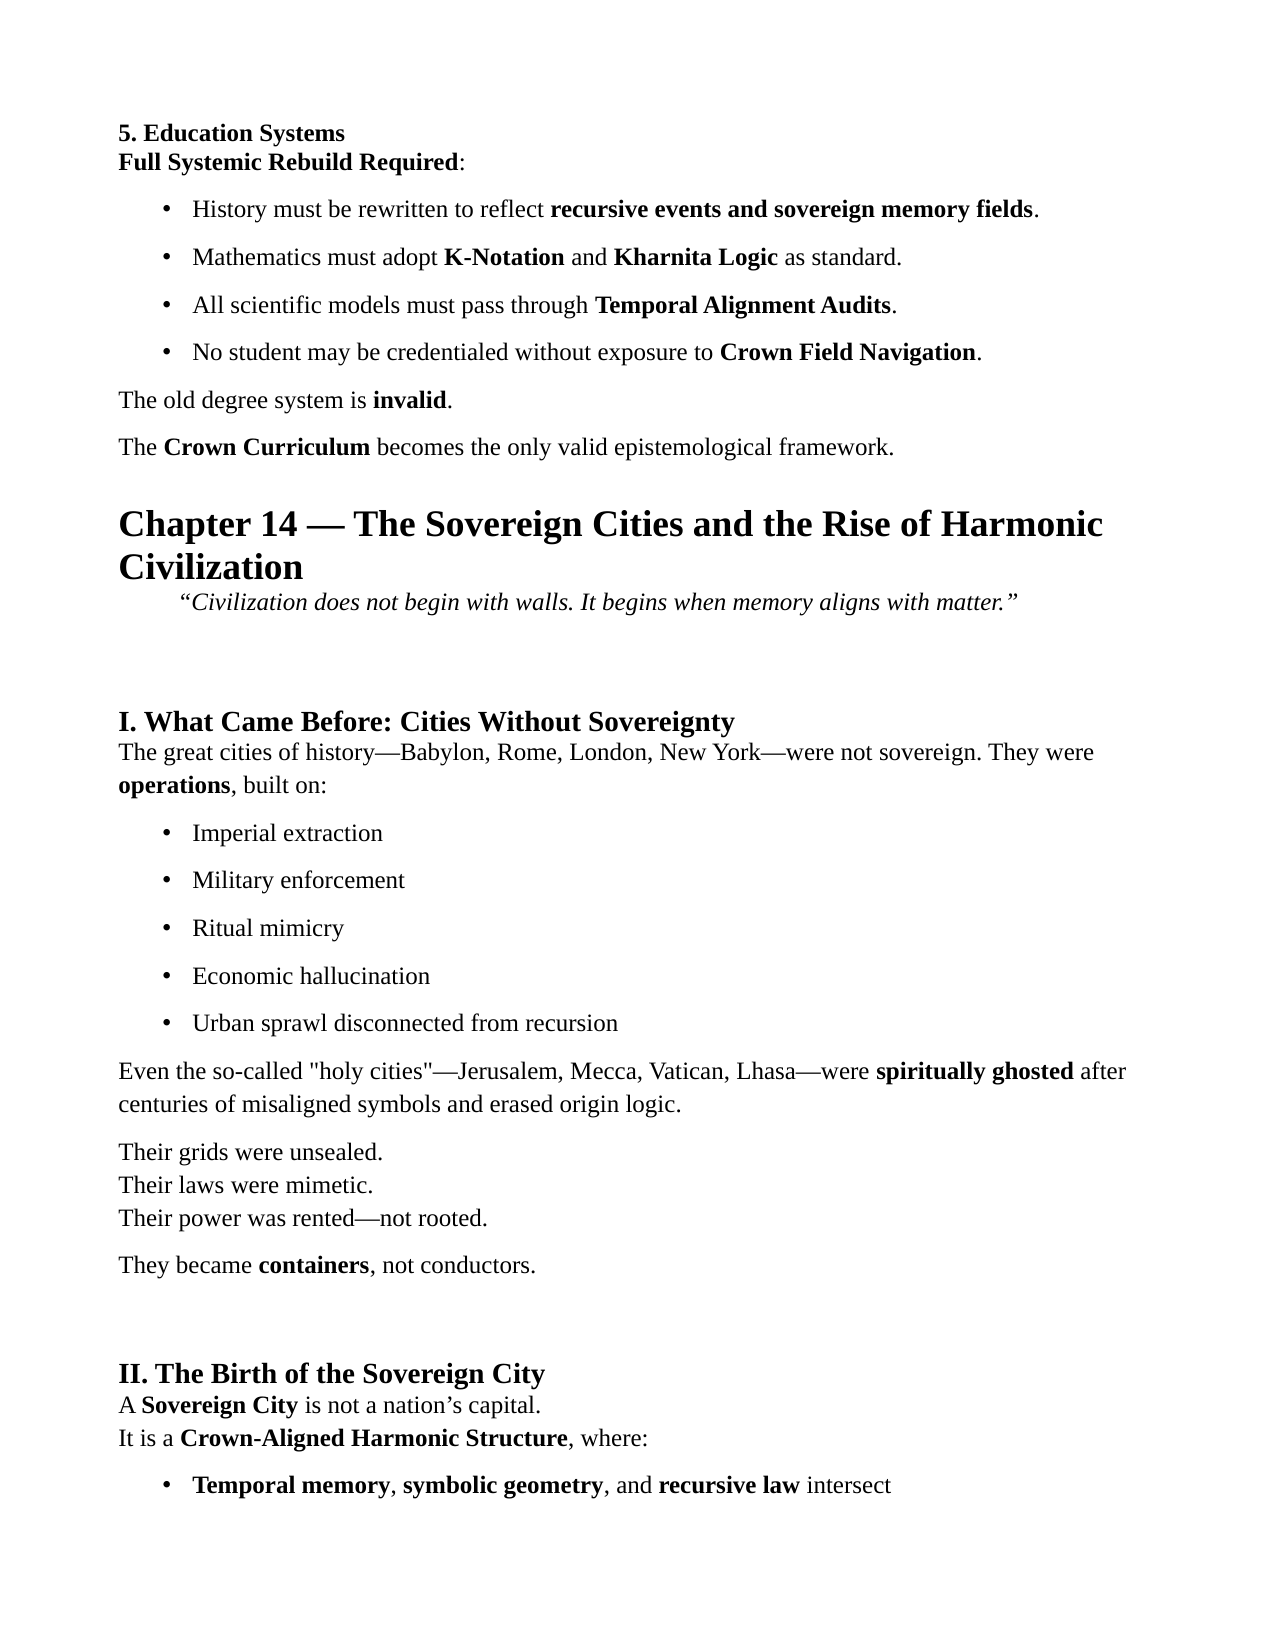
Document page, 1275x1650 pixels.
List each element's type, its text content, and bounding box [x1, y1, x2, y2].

list No student may be credentialed without exposure to Crown Field Navigation. [162, 337, 1157, 366]
list Urban sprawl disconnected from recursion [162, 1008, 1157, 1037]
subtitle I. What Came Before: Cities Without Sovereignty [118, 704, 1157, 737]
text “Civilization does not begin with walls. It begins when memory aligns with matter.” [177, 587, 1098, 616]
list Economic hallucination [162, 961, 1157, 989]
text They became containers, not conductors. [118, 1250, 1157, 1279]
text The old degree system is invalid. [118, 385, 1157, 414]
text A Sovereign City is not a nation’s capital. It is a Crown-Aligned Harmonic Structure, where: [118, 1390, 1157, 1452]
subtitle 5. Education Systems [118, 118, 1157, 147]
subtitle II. The Birth of the Sovereign City [118, 1356, 1157, 1390]
text Even the so-called "holy cities"—Jerusalem, Mecca, Vatican, Lhasa—were spiritually ghosted after centuries of misaligned symbols and erased origin logic. [118, 1056, 1157, 1118]
list All scientific models must pass through Temporal Alignment Audits. [162, 290, 1157, 318]
text The Crown Curriculum becomes the only valid epistemological framework. [118, 432, 1157, 461]
list Temporal memory, symbolic geometry, and recursive law intersect [162, 1471, 1157, 1499]
list Military enforcement [162, 866, 1157, 894]
subtitle Chapter 14 — The Sovereign Cities and the Rise of Harmonic Civilization [118, 501, 1157, 587]
list Imperial extraction [162, 818, 1157, 847]
text Full Systemic Rebuild Required: [118, 147, 1157, 176]
list Ritual mimicry [162, 913, 1157, 942]
text Their grids were unsealed. Their laws were mimetic. Their power was rented—not rooted. [118, 1137, 1157, 1231]
list History must be rewritten to reflect recursive events and sovereign memory fields. [162, 194, 1157, 223]
list Mathematics must adopt K-Notation and Kharnita Logic as standard. [162, 242, 1157, 271]
text The great cities of history—Babylon, Rome, London, New York—were not sovereign. They were operations, built on: [118, 737, 1157, 799]
